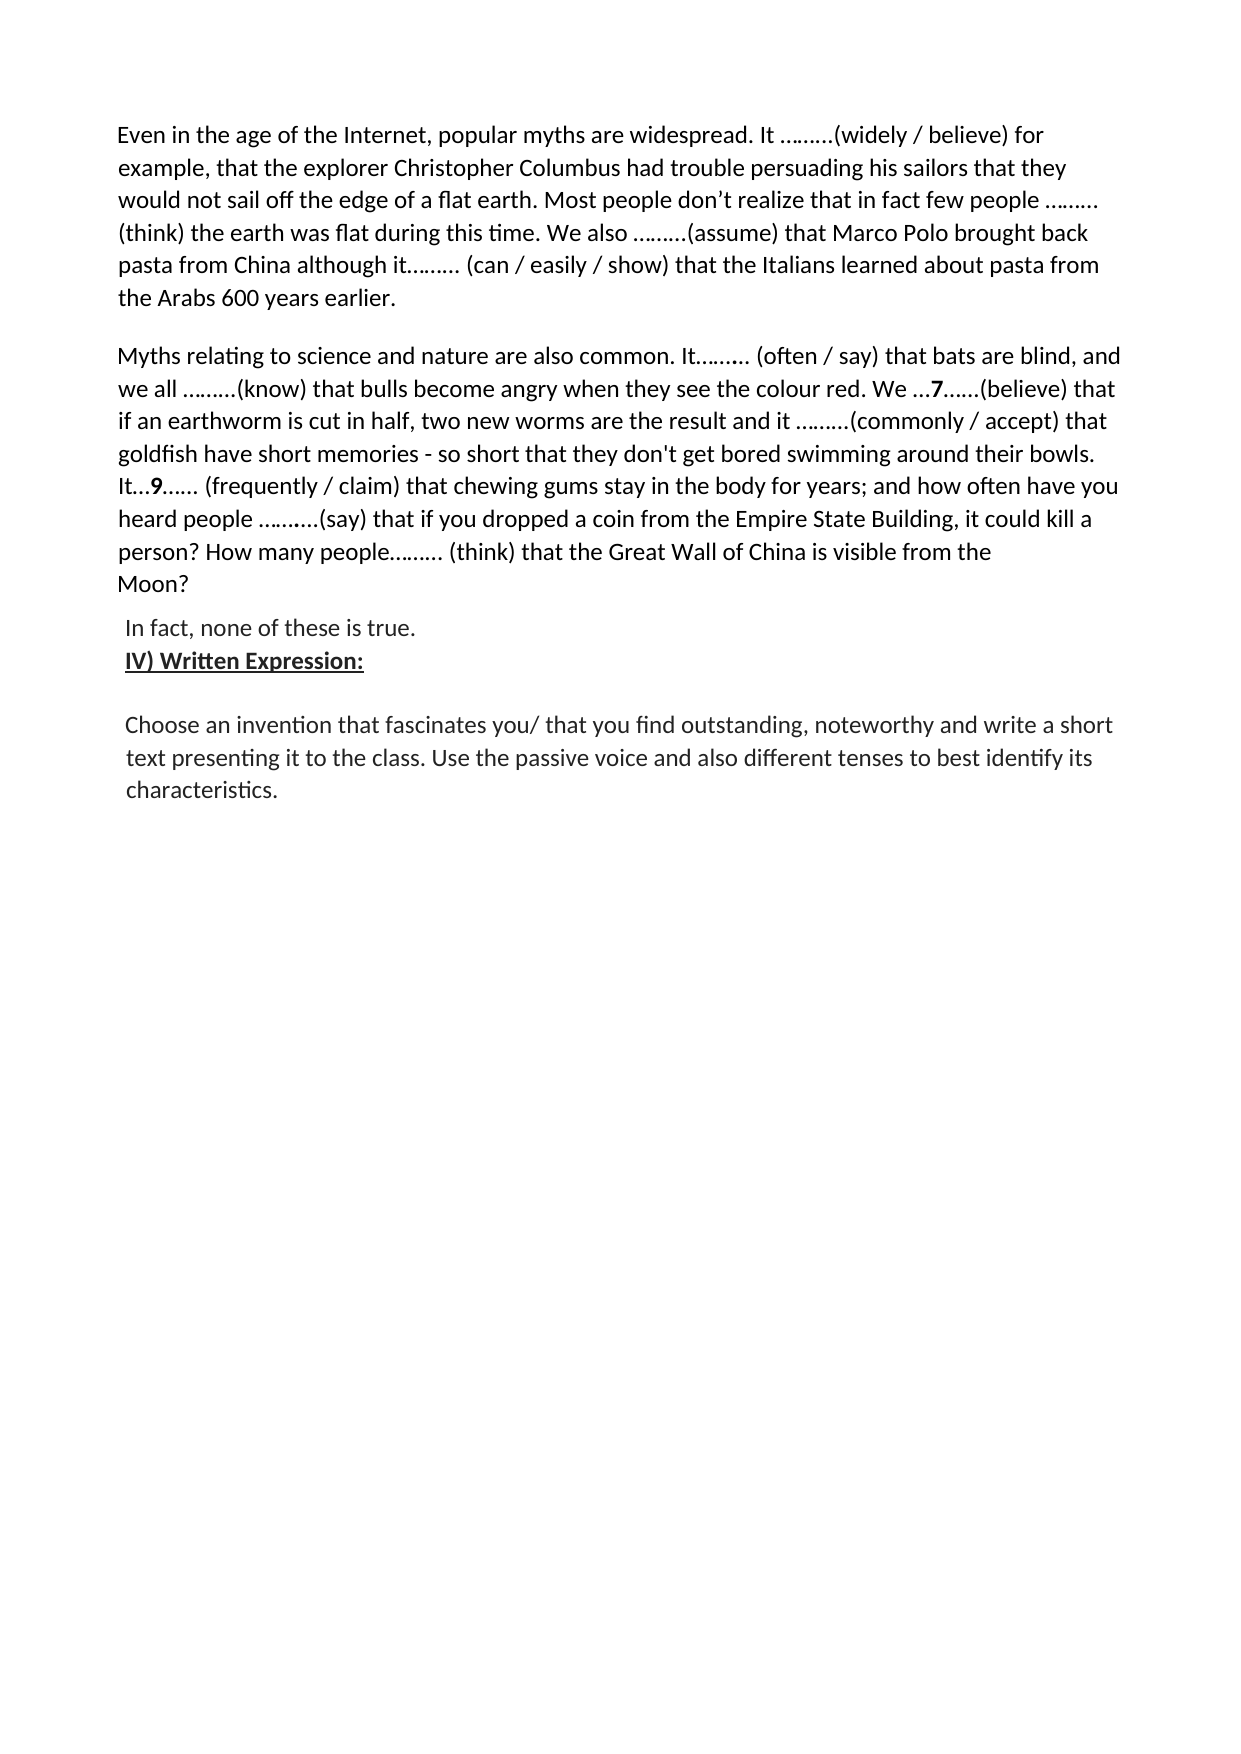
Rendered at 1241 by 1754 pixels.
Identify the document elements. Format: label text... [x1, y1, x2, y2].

text Even in the age of the Internet, popular myths are widespread. It ……...(widely / believe) for example, that the explorer Christopher Columbus had trouble persuading his sailors that they would not sail off the edge of a flat earth. Most people don’t realize that in fact few people ……...(think) the earth was flat during this time. We also ……...(assume) that Marco Polo brought back pasta from China although it……... (can / easily / show) that the Italians learned about pasta from the Arabs 600 years earlier. [117, 119, 1122, 313]
text Moon? [117, 568, 1122, 599]
text Myths relating to science and nature are also common. It……... (often / say) that bats are blind, and we all ……...(know) that bulls become angry when they see the colour red. We …7…...(believe) that if an earthworm is cut in half, two new worms are the result and it ……...(commonly / accept) that goldfish have short memories - so short that they don't get bored swimming around their bowls. It…9…... (frequently / claim) that chewing gums stay in the body for years; and how often have you heard people ……....(say) that if you dropped a coin from the Empire State Building, it could kill a person? How many people……... (think) that the Great Wall of China is visible from the [117, 340, 1122, 566]
text In fact, none of these is true. [125, 612, 1121, 643]
text Choose an invention that fascinates you/ that you find outstanding, noteworthy and write a short text presenting it to the class. Use the passive voice and also different tenses to best identify its characteristics. [125, 709, 1121, 805]
text IV) Written Expression: [125, 645, 1122, 676]
